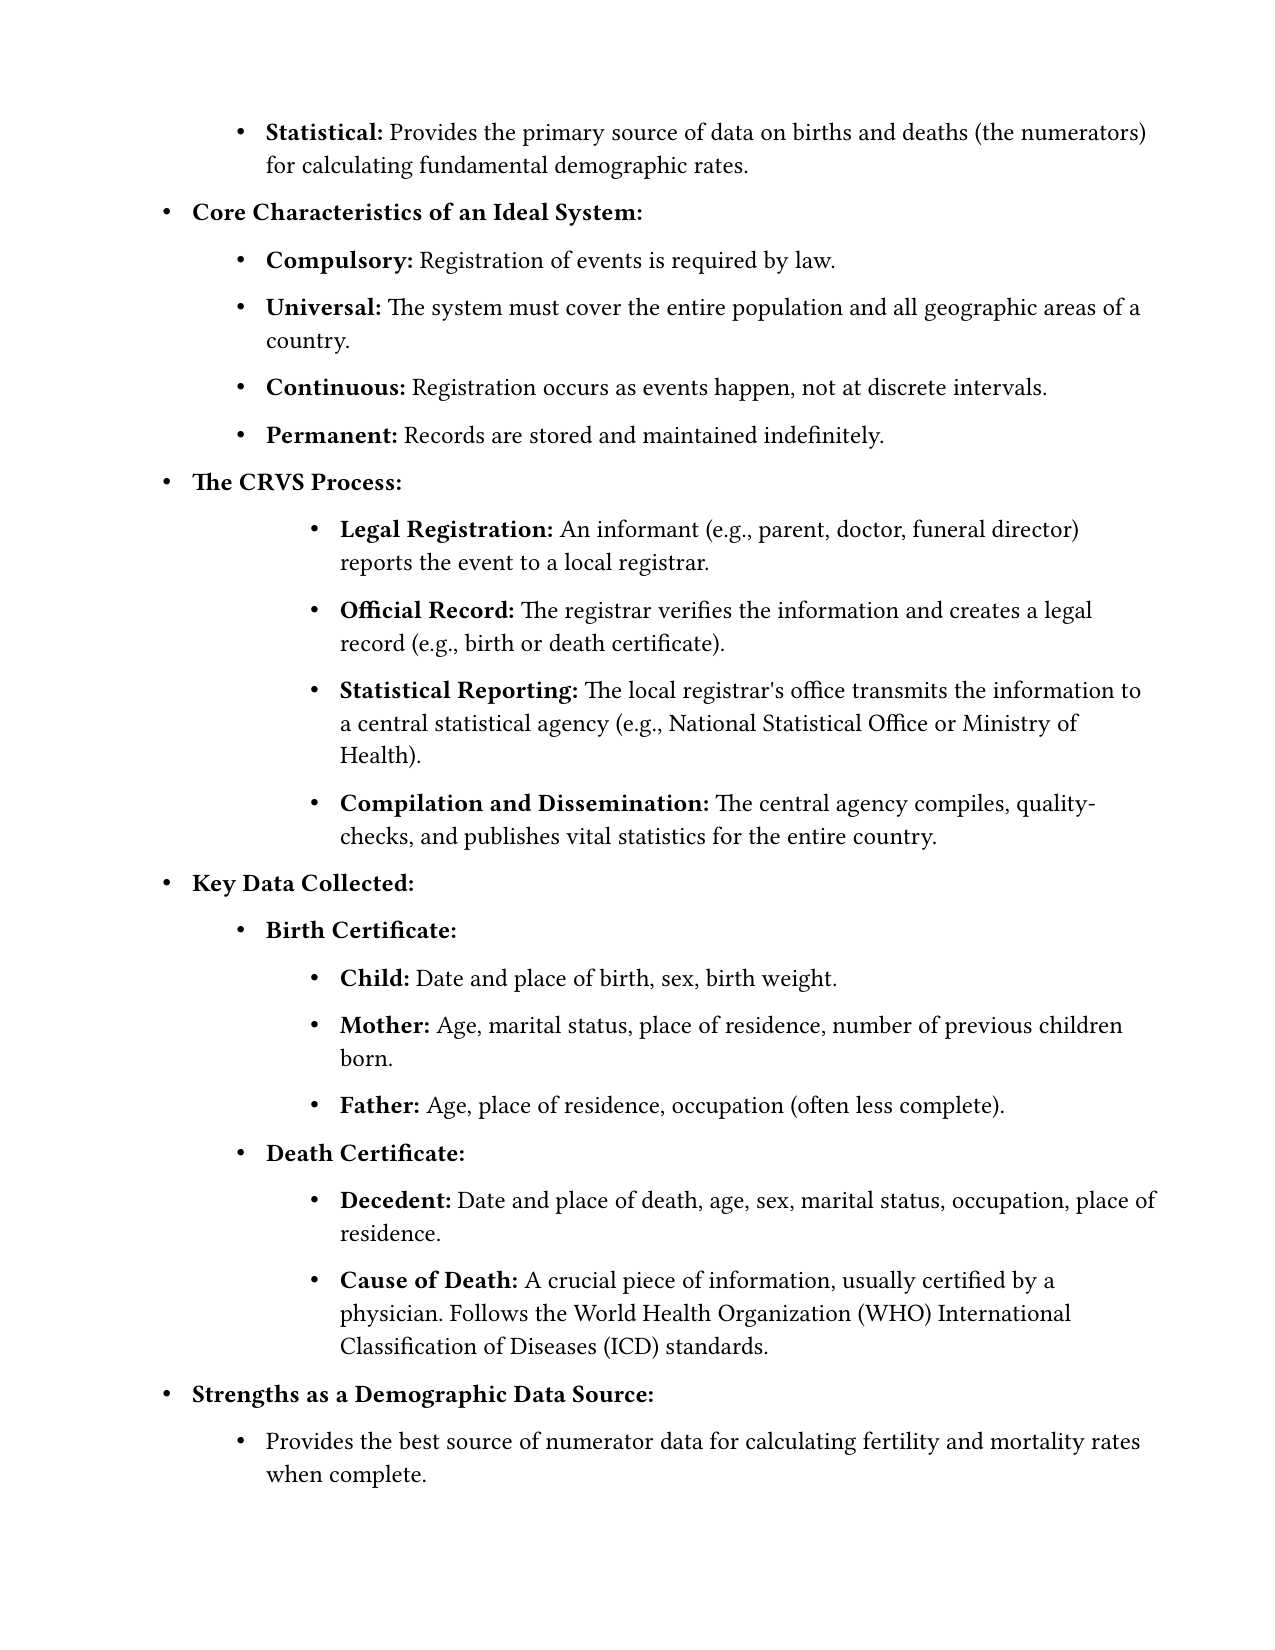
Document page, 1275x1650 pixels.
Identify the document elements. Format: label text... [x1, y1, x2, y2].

list Permanent: Records are stored and maintained indefinitely. [236, 421, 1157, 449]
list Compilation and Dissemination: The central agency compiles, quality-checks, and publishes vital statistics for the entire country. [310, 789, 1157, 850]
list Death Certificate: [236, 1139, 1157, 1167]
list Strengths as a Demographic Data Source: [162, 1379, 1157, 1408]
list Core Characteristics of an Ideal System: [162, 198, 1157, 227]
list Legal Registration: An informant (e.g., parent, doctor, funeral director) reports the event to a local registrar. [310, 516, 1157, 577]
list Child: Date and place of birth, sex, birth weight. [310, 964, 1157, 992]
list Mother: Age, marital status, place of residence, number of previous children born. [310, 1011, 1157, 1073]
list Birth Certificate: [236, 917, 1157, 945]
list Provides the best source of numerator data for calculating fertility and mortality rates when complete. [236, 1427, 1157, 1488]
list Statistical Reporting: The local registrar's office transmits the information to a central statistical agency (e.g., National Statistical Office or Ministry of Health). [310, 676, 1157, 770]
list Continuous: Registration occurs as events happen, not at discrete intervals. [236, 373, 1157, 402]
list Official Record: The registrar verifies the information and creates a legal record (e.g., birth or death certificate). [310, 596, 1157, 657]
list Compulsory: Registration of events is required by law. [236, 246, 1157, 274]
list Key Data Collected: [162, 869, 1157, 898]
list Father: Age, place of residence, occupation (often less complete). [310, 1092, 1157, 1120]
list Statistical: Provides the primary source of data on births and deaths (the numerators) for calculating fundamental demographic rates. [236, 118, 1157, 179]
list Universal: The system must cover the entire population and all geographic areas of a country. [236, 293, 1157, 354]
list Decedent: Date and place of death, age, sex, marital status, occupation, place of residence. [310, 1186, 1157, 1248]
list Cause of Death: A crucial piece of information, usually certified by a physician. Follows the World Health Organization (WHO) International Classification of Diseases (ICD) standards. [310, 1267, 1157, 1361]
list The CRVS Process: [162, 468, 1157, 497]
